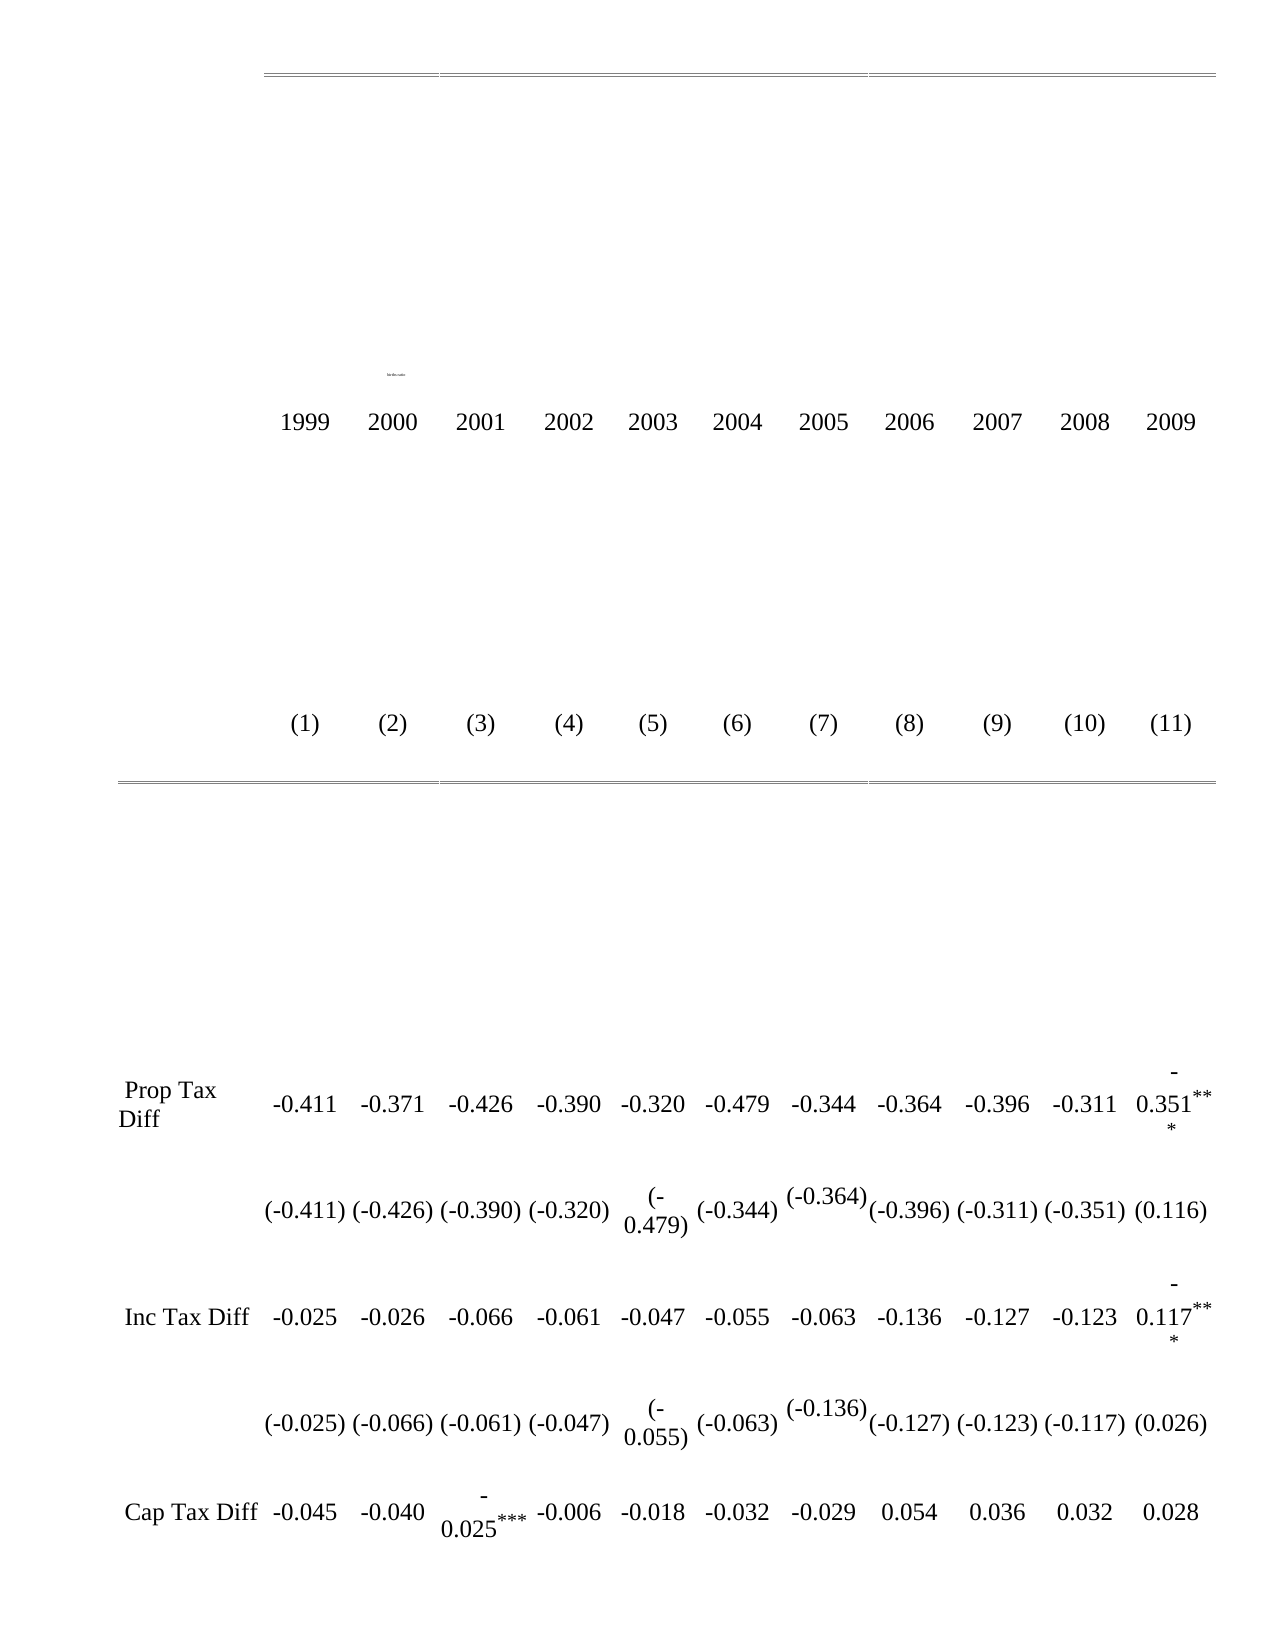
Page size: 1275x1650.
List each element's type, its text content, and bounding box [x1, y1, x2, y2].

table_cell [264, 813, 1216, 871]
table_cell [440, 77, 528, 105]
table_cell [118, 407, 264, 465]
table_cell (2) [352, 708, 439, 766]
table_cell (-0.066) [352, 1393, 439, 1480]
table_cell (1) [264, 708, 352, 766]
table_cell [352, 59, 439, 73]
table_cell (-0.426) [352, 1181, 439, 1268]
table_cell [616, 784, 696, 812]
table_cell [1044, 77, 1132, 105]
table_cell [869, 766, 956, 781]
table_cell (-0.364) [785, 1181, 868, 1268]
table_cell [264, 290, 1216, 348]
table_cell [696, 766, 785, 781]
table_cell Inc Tax Diff [118, 1268, 264, 1393]
table_cell (5) [616, 708, 696, 766]
table_cell [616, 766, 696, 781]
table_cell -0.479 [696, 1056, 785, 1181]
table_cell [264, 523, 1216, 581]
table_cell -0.040 [352, 1480, 439, 1572]
table_cell [440, 784, 528, 812]
table_cell (-0.055) [616, 1393, 696, 1480]
table_cell 0.054 [869, 1480, 956, 1572]
table_cell 0.036 [956, 1480, 1044, 1572]
table_cell -0.136 [869, 1268, 956, 1393]
table_cell [118, 1181, 264, 1268]
table_cell [118, 164, 264, 222]
table_cell (-0.117) [1044, 1393, 1132, 1480]
table_cell [1044, 59, 1132, 73]
table_cell [1132, 77, 1216, 105]
table_cell [696, 77, 785, 105]
table_cell (-0.123) [956, 1393, 1044, 1480]
table_cell [118, 1393, 264, 1480]
table_cell 2004 [696, 407, 785, 465]
table_cell [118, 871, 264, 929]
table_cell [118, 59, 264, 105]
table_cell -0.025 [264, 1268, 352, 1393]
table_cell [118, 929, 1216, 963]
table_cell [440, 59, 528, 73]
table_cell -0.123 [1044, 1268, 1132, 1393]
table_cell (-0.061) [440, 1393, 528, 1480]
table_cell [956, 784, 1044, 812]
table_cell [869, 784, 956, 812]
table_cell 0.028 [1132, 1480, 1216, 1572]
table_cell [264, 616, 1216, 650]
table_cell 2007 [956, 407, 1044, 465]
table_cell [264, 963, 1216, 997]
table_cell [1044, 766, 1132, 781]
table_cell (-0.320) [528, 1181, 616, 1268]
table_cell [118, 650, 264, 708]
table_cell 2008 [1044, 407, 1132, 465]
table_cell (7) [785, 708, 868, 766]
table_cell [118, 256, 264, 290]
table_cell (9) [956, 708, 1044, 766]
table_cell (3) [440, 708, 528, 766]
table_cell (-0.047) [528, 1393, 616, 1480]
table_cell -0.371 [352, 1056, 439, 1181]
table_cell [118, 523, 264, 581]
table_cell births ratio [264, 349, 528, 407]
table_cell 0.032 [1044, 1480, 1132, 1572]
table_cell [264, 784, 352, 812]
table_cell [264, 164, 1216, 222]
table_cell -0.390 [528, 1056, 616, 1181]
table_cell [696, 59, 785, 73]
table_cell 2002 [528, 407, 616, 465]
table_cell [616, 59, 696, 73]
table_cell 2006 [869, 407, 956, 465]
table_cell [264, 59, 352, 73]
table_cell [528, 766, 616, 781]
table_cell [118, 813, 264, 871]
table_cell -0.029 [785, 1480, 868, 1572]
table_cell -0.411 [264, 1056, 352, 1181]
table_cell -0.320 [616, 1056, 696, 1181]
table_cell -0.117*** [1132, 1268, 1216, 1393]
table_cell (-0.127) [869, 1393, 956, 1480]
table_cell (0.116) [1132, 1181, 1216, 1268]
table_cell [1132, 766, 1216, 781]
table_cell [118, 290, 264, 348]
table_cell [264, 77, 352, 105]
table_cell [956, 59, 1044, 73]
table_cell [528, 784, 616, 812]
table_cell [118, 963, 264, 997]
table_cell [264, 105, 1216, 163]
table_cell [118, 105, 264, 163]
table_cell [440, 766, 528, 781]
table_cell (10) [1044, 708, 1132, 766]
table_cell [352, 766, 439, 781]
table_cell -0.055 [696, 1268, 785, 1393]
table_cell [118, 616, 264, 650]
table_cell [1132, 59, 1216, 73]
table_cell [118, 784, 264, 812]
table_cell -0.066 [440, 1268, 528, 1393]
table_cell 1999 [264, 407, 352, 465]
table_cell [1044, 784, 1132, 812]
table_cell [264, 256, 1216, 290]
table_cell (11) [1132, 708, 1216, 766]
table_cell [264, 465, 1216, 523]
table_cell (-0.396) [869, 1181, 956, 1268]
table_cell 2009 [1132, 407, 1216, 465]
table_cell [528, 77, 616, 105]
table_cell -0.025*** [440, 1480, 528, 1572]
table_cell -0.311 [1044, 1056, 1132, 1181]
table_cell 2005 [785, 407, 868, 465]
table_cell [869, 77, 956, 105]
table_cell [118, 708, 264, 766]
table_cell [118, 349, 264, 407]
table_cell Cap Tax Diff [118, 1480, 264, 1572]
table_cell [118, 465, 264, 523]
table_cell -0.026 [352, 1268, 439, 1393]
table_cell [785, 59, 868, 73]
table_cell (-0.390) [440, 1181, 528, 1268]
table_cell [264, 650, 1216, 708]
table_cell [264, 998, 1216, 1056]
table_cell (-0.063) [696, 1393, 785, 1480]
table_cell -0.018 [616, 1480, 696, 1572]
table_cell (4) [528, 708, 616, 766]
table_cell [696, 784, 785, 812]
table_cell [264, 871, 1216, 929]
table_cell [118, 581, 1216, 616]
table_cell (-0.351) [1044, 1181, 1132, 1268]
table_cell -0.045 [264, 1480, 352, 1572]
table_cell [118, 222, 1216, 256]
table_cell [118, 766, 264, 781]
table_cell -0.032 [696, 1480, 785, 1572]
table_cell (-0.025) [264, 1393, 352, 1480]
table_cell -0.364 [869, 1056, 956, 1181]
table_cell -0.344 [785, 1056, 868, 1181]
table_cell -0.396 [956, 1056, 1044, 1181]
table_cell -0.351*** [1132, 1056, 1216, 1181]
table_cell -0.006 [528, 1480, 616, 1572]
table_cell [785, 784, 868, 812]
table_cell 2000 [352, 407, 439, 465]
table_cell [956, 766, 1044, 781]
table_cell [352, 77, 439, 105]
table_cell -0.063 [785, 1268, 868, 1393]
table_cell [785, 766, 868, 781]
table_cell [264, 766, 352, 781]
table_cell [118, 998, 264, 1056]
table_cell 2003 [616, 407, 696, 465]
table_cell [528, 349, 1216, 407]
table_cell -0.061 [528, 1268, 616, 1393]
table_cell [616, 77, 696, 105]
table_cell (-0.136) [785, 1393, 868, 1480]
table_cell [956, 77, 1044, 105]
table_cell (-0.311) [956, 1181, 1044, 1268]
table_cell -0.127 [956, 1268, 1044, 1393]
table_cell (-0.344) [696, 1181, 785, 1268]
table_cell -0.426 [440, 1056, 528, 1181]
table_cell (0.026) [1132, 1393, 1216, 1480]
table_cell [352, 784, 439, 812]
table_cell -0.047 [616, 1268, 696, 1393]
table_cell (-0.411) [264, 1181, 352, 1268]
table_cell [869, 59, 956, 73]
table_cell (-0.479) [616, 1181, 696, 1268]
table_cell [528, 59, 616, 73]
table_cell Prop Tax Diff [118, 1056, 264, 1181]
table_cell [785, 77, 868, 105]
table_cell [1132, 784, 1216, 812]
table_cell (6) [696, 708, 785, 766]
table_cell (8) [869, 708, 956, 766]
table_cell 2001 [440, 407, 528, 465]
